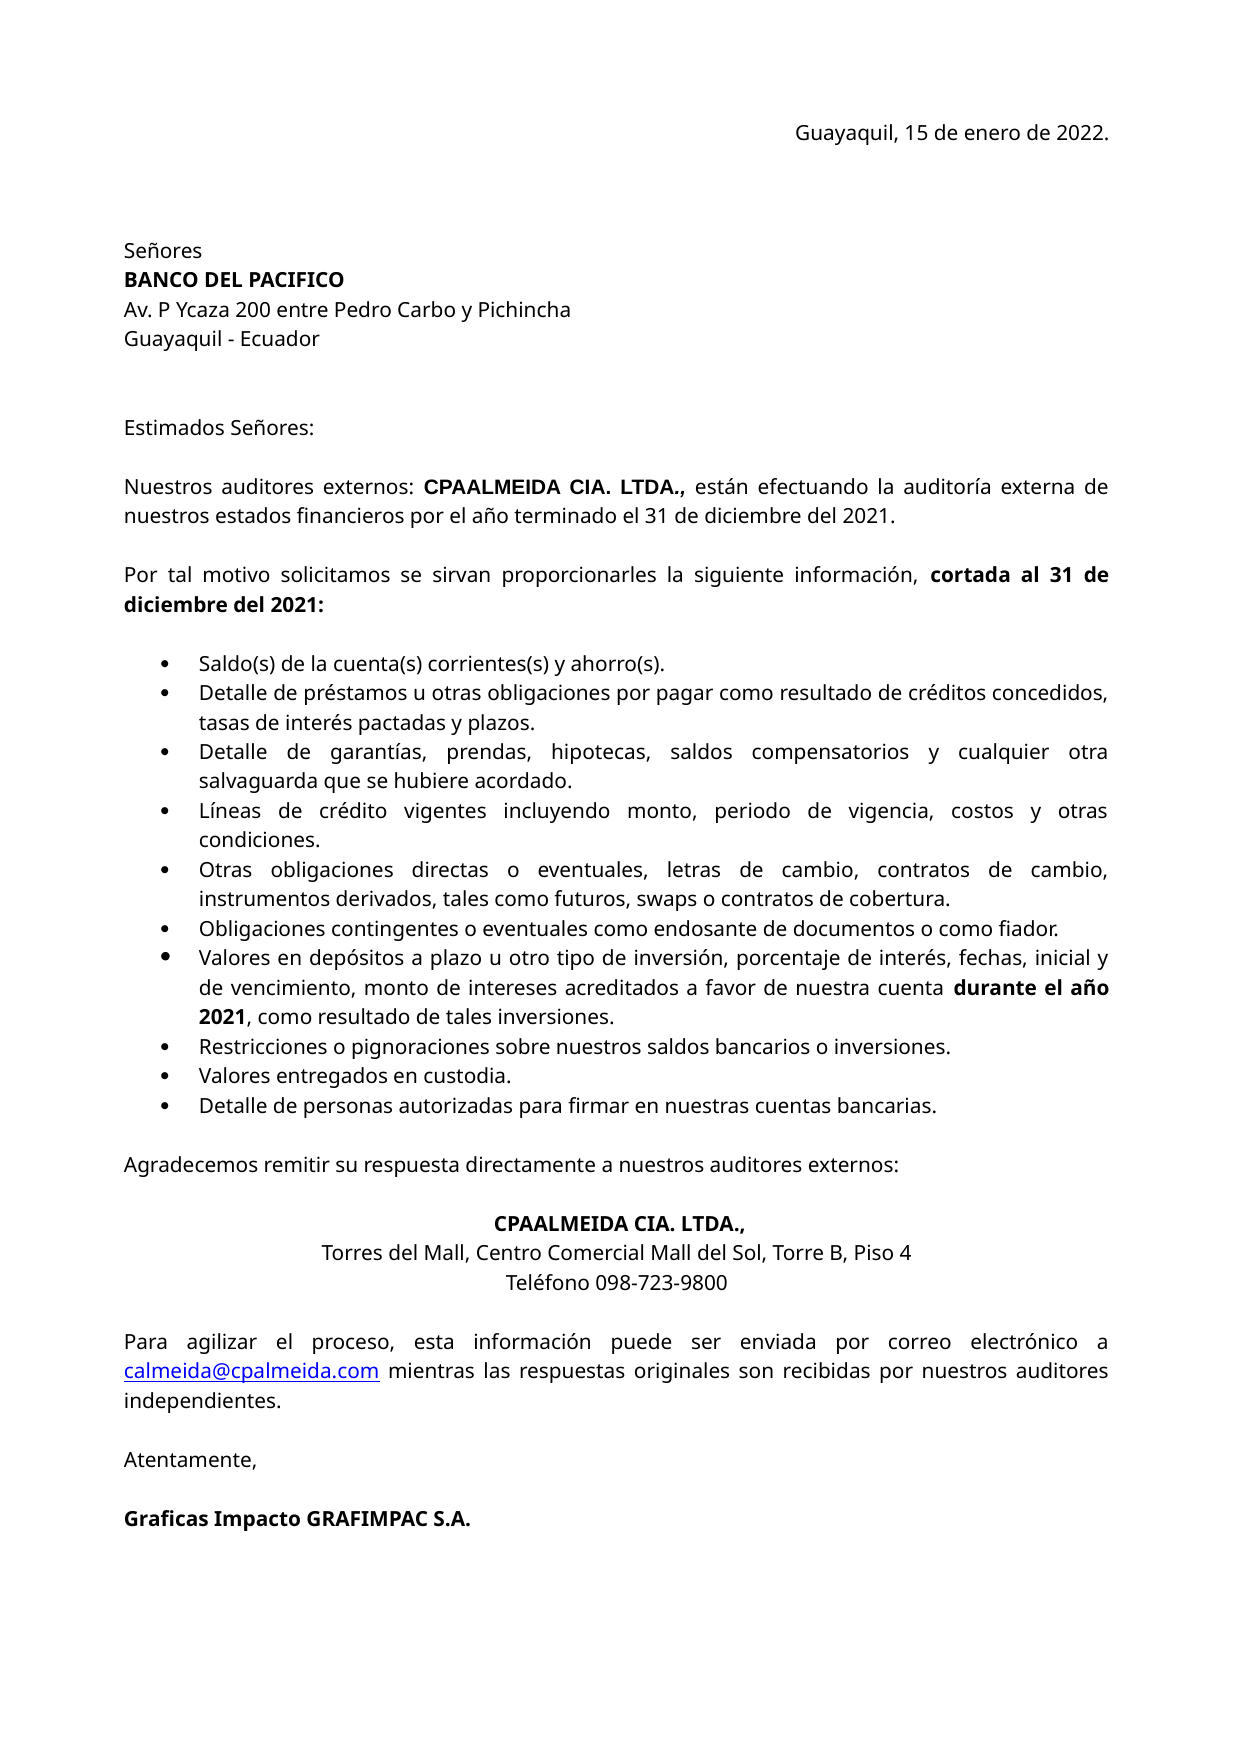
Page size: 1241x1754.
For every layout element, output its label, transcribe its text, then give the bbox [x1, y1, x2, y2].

list Valores entregados en custodia. [161, 1061, 1109, 1090]
text Señores [124, 236, 1109, 264]
list Valores en depósitos a plazo u otro tipo de inversión, porcentaje de interés, fechas, inicial y de vencimiento, monto de intereses acreditados a favor de nuestra cuenta durante el año 2021, como resultado de tales inversiones. [161, 943, 1109, 1031]
text Agradecemos remitir su respuesta directamente a nuestros auditores externos: [124, 1150, 1109, 1178]
text Guayaquil - Ecuador [124, 324, 1109, 353]
text Estimados Señores: [124, 413, 1109, 441]
text Graficas Impacto GRAFIMPAC S.A. [124, 1504, 1109, 1532]
text Por tal motivo solicitamos se sirvan proporcionarles la siguiente información, cortada al 31 de diciembre del 2021: [124, 560, 1109, 618]
text Para agilizar el proceso, esta información puede ser enviada por correo electrónico a calmeida@cpalmeida.com mientras las respuestas originales son recibidas por nuestros auditores independientes. [124, 1327, 1109, 1414]
text Teléfono 098-723-9800 [124, 1268, 1109, 1297]
list Detalle de garantías, prendas, hipotecas, saldos compensatorios y cualquier otra salvaguarda que se hubiere acordado. [161, 737, 1109, 795]
list Saldo(s) de la cuenta(s) corrientes(s) y ahorro(s). [161, 649, 1109, 677]
text Torres del Mall, Centro Comercial Mall del Sol, Torre B, Piso 4 [124, 1238, 1109, 1267]
list Obligaciones contingentes o eventuales como endosante de documentos o como fiador. [161, 914, 1109, 942]
list Líneas de crédito vigentes incluyendo monto, periodo de vigencia, costos y otras condiciones. [161, 796, 1109, 854]
text Av. P Ycaza 200 entre Pedro Carbo y Pichincha [124, 295, 1109, 323]
text Nuestros auditores externos: CPAALMEIDA CIA. LTDA., están efectuando la auditoría externa de nuestros estados financieros por el año terminado el 31 de diciembre del 2021. [124, 472, 1109, 530]
text BANCO DEL PACIFICO [124, 266, 1109, 294]
text Atentamente, [124, 1445, 1109, 1473]
list Detalle de personas autorizadas para firmar en nuestras cuentas bancarias. [161, 1091, 1109, 1119]
list Otras obligaciones directas o eventuales, letras de cambio, contratos de cambio, instrumentos derivados, tales como futuros, swaps o contratos de cobertura. [161, 855, 1109, 913]
text CPAALMEIDA CIA. LTDA., [124, 1209, 1109, 1237]
text Guayaquil, 15 de enero de 2022. [159, 118, 1109, 147]
list Restricciones o pignoraciones sobre nuestros saldos bancarios o inversiones. [161, 1032, 1109, 1060]
list Detalle de préstamos u otras obligaciones por pagar como resultado de créditos concedidos, tasas de interés pactadas y plazos. [161, 678, 1109, 736]
